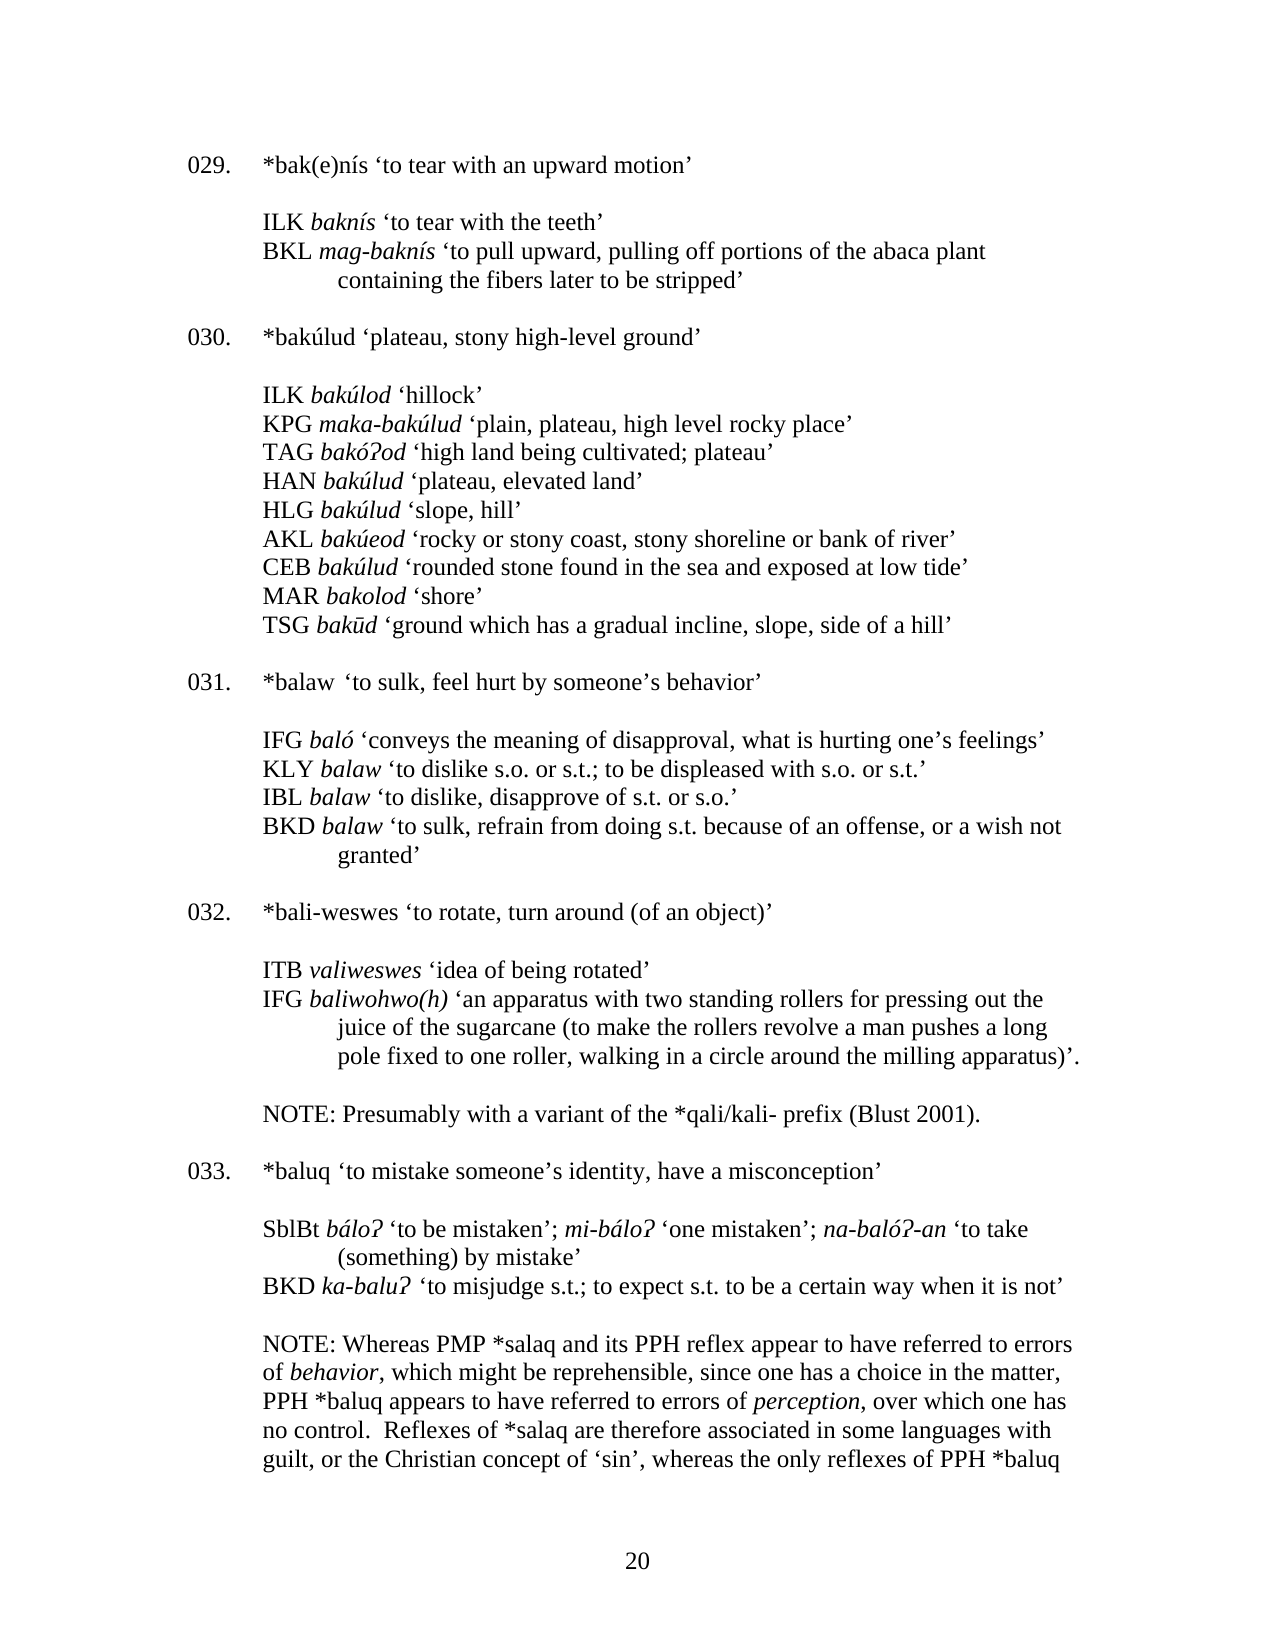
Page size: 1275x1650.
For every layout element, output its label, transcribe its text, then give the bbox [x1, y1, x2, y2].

text BKL mag-baknís ‘to pull upward, pulling off portions of the abaca plant [187, 236, 1087, 265]
text 031. *balaw ‘to sulk, feel hurt by someone’s behavior’ [187, 667, 1087, 696]
text (something) by mistake’ [187, 1242, 1087, 1271]
text NOTE: Whereas PMP *salaq and its PPH reflex appear to have referred to errors [187, 1329, 1087, 1357]
text juice of the sugarcane (to make the rollers revolve a man pushes a long [262, 1012, 1087, 1041]
text granted’ [187, 840, 1087, 869]
text 030. *bakúlud ‘plateau, stony high-level ground’ [187, 322, 1087, 351]
text MAR bakolod ‘shore’ [187, 581, 1087, 610]
text pole fixed to one roller, walking in a circle around the milling apparatus)’. [262, 1041, 1087, 1070]
text ILK bakúlod ‘hillock’ [187, 380, 1087, 409]
text 032. *bali-weswes ‘to rotate, turn around (of an object)’ [187, 897, 1087, 926]
text CEB bakúlud ‘rounded stone found in the sea and exposed at low tide’ [187, 552, 1087, 581]
text HAN bakúlud ‘plateau, elevated land’ [187, 466, 1087, 495]
text HLG bakúlud ‘slope, hill’ [187, 495, 1087, 524]
text guilt, or the Christian concept of ‘sin’, whereas the only reflexes of PPH *baluq [187, 1444, 1087, 1472]
text BKD balaw ‘to sulk, refrain from doing s.t. because of an offense, or a wish not [187, 811, 1087, 840]
text BKD ka-baluɁ ‘to misjudge s.t.; to expect s.t. to be a certain way when it is not’ [187, 1271, 1087, 1300]
text KLY balaw ‘to dislike s.o. or s.t.; to be displeased with s.o. or s.t.’ [187, 754, 1087, 782]
text SblBt báloɁ ‘to be mistaken’; mi-báloɁ ‘one mistaken’; na-balóɁ-an ‘to take [187, 1214, 1087, 1242]
text AKL bakúeod ‘rocky or stony coast, stony shoreline or bank of river’ [187, 524, 1087, 552]
text IBL balaw ‘to dislike, disapprove of s.t. or s.o.’ [187, 782, 1087, 811]
text IFG baliwohwo(h) ‘an apparatus with two standing rollers for pressing out the [187, 984, 1087, 1012]
text 029. *bak(e)nís ‘to tear with an upward motion’ [187, 150, 1087, 179]
text PPH *baluq appears to have referred to errors of perception, over which one has [187, 1386, 1087, 1415]
text no control. Reflexes of *salaq are therefore associated in some languages with [187, 1415, 1087, 1444]
text TAG bakóɁod ‘high land being cultivated; plateau’ [187, 437, 1087, 466]
text KPG maka-bakúlud ‘plain, plateau, high level rocky place’ [187, 409, 1087, 437]
text ILK baknís ‘to tear with the teeth’ [187, 207, 1087, 236]
text IFG baló ‘conveys the meaning of disapproval, what is hurting one’s feelings’ [187, 725, 1087, 754]
text of behavior, which might be reprehensible, since one has a choice in the matter, [187, 1357, 1087, 1386]
text TSG bakūd ‘ground which has a gradual incline, slope, side of a hill’ [187, 610, 1087, 639]
text 033. *baluq ‘to mistake someone’s identity, have a misconception’ [187, 1156, 1087, 1185]
text NOTE: Presumably with a variant of the *qali/kali- prefix (Blust 2001). [187, 1099, 1087, 1127]
text containing the fibers later to be stripped’ [262, 265, 1087, 294]
text ITB valiweswes ‘idea of being rotated’ [187, 955, 1087, 984]
